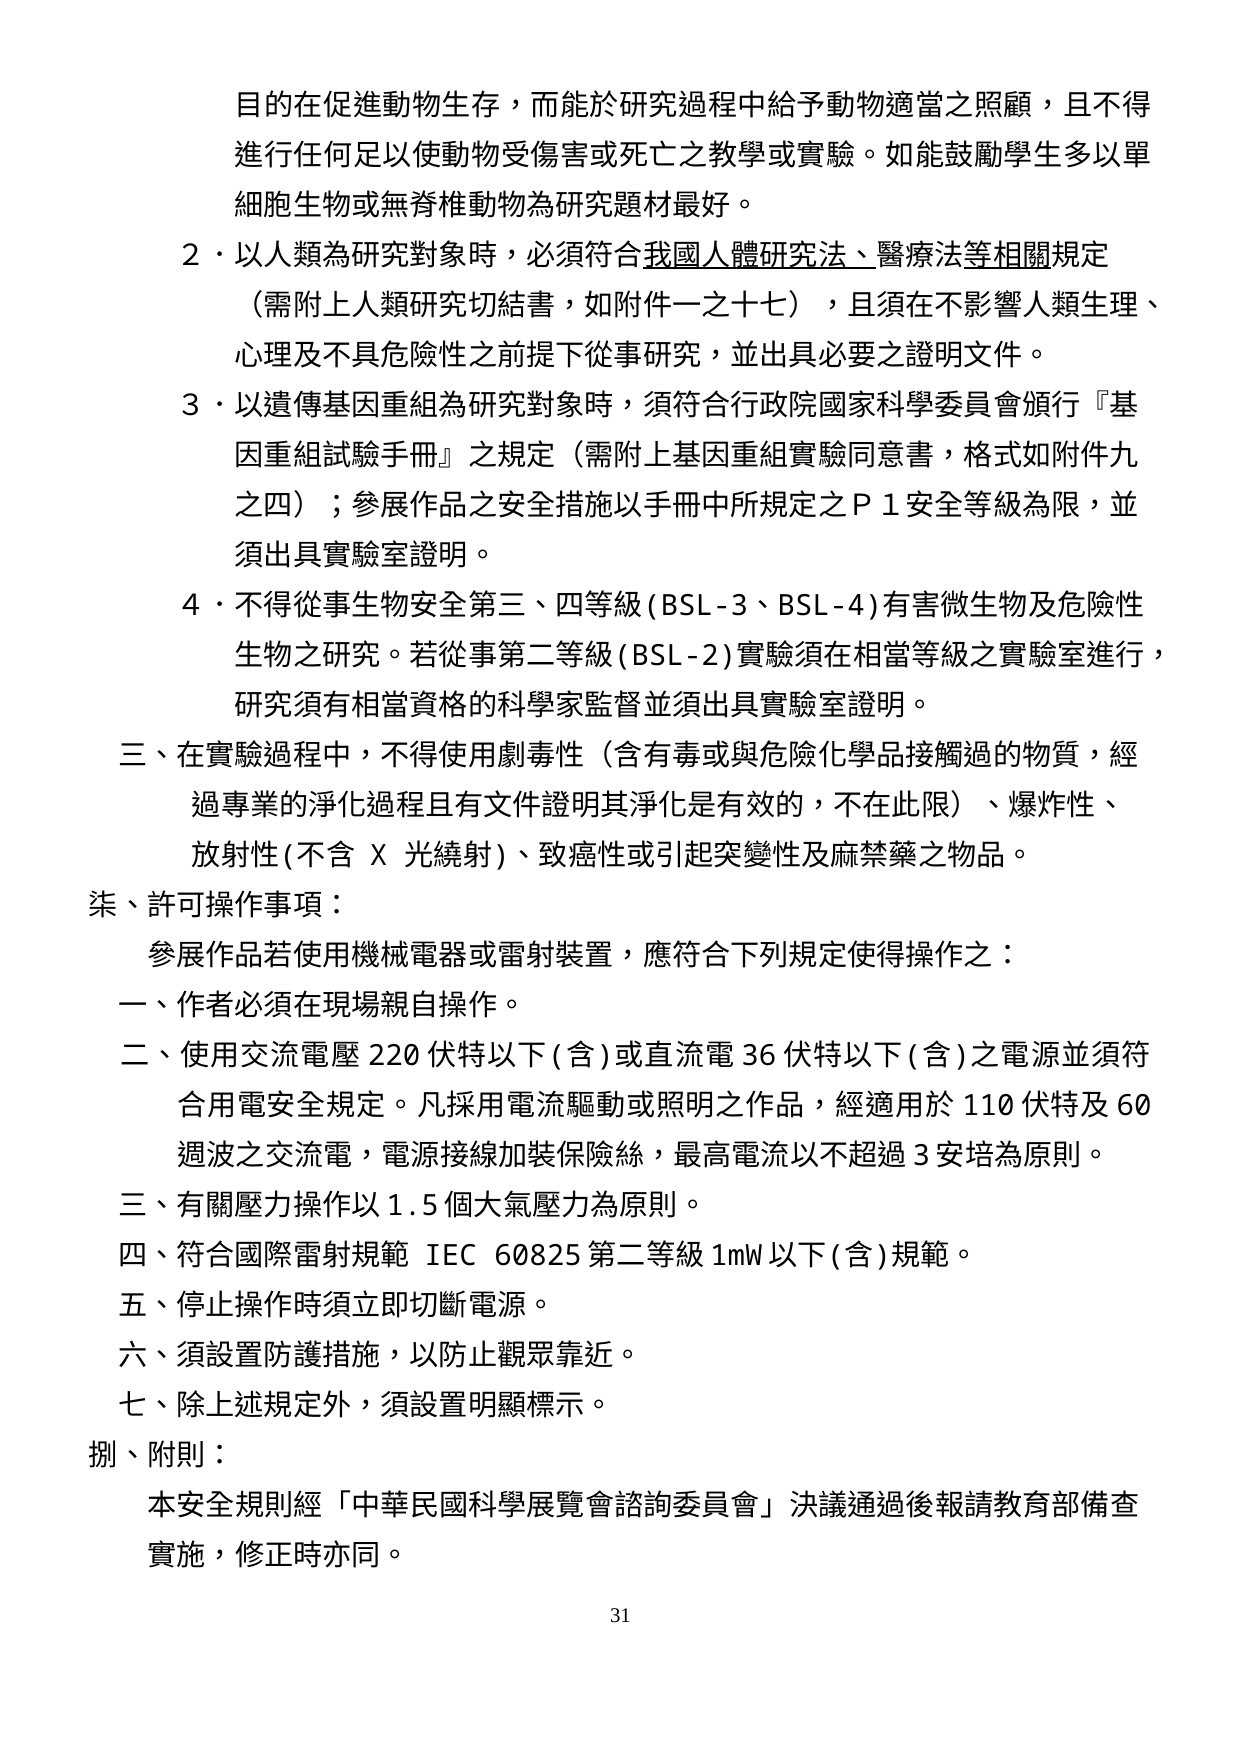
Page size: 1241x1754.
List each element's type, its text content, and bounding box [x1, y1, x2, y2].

text 七、除上述規定外，須設置明顯標示。 [118, 1375, 1152, 1425]
text ４．不得從事生物安全第三、四等級(BSL-3、BSL-4)有害微生物及危險性生物之研究。若從事第二等級(BSL-2)實驗須在相當等級之實驗室進行，研究須有相當資格的科學家監督並須出具實驗室證明。 [176, 575, 1152, 725]
text 柒、許可操作事項： [89, 875, 1152, 925]
text 參展作品若使用機械電器或雷射裝置，應符合下列規定使得操作之： [147, 925, 1152, 975]
text 三、在實驗過程中，不得使用劇毒性（含有毒或與危險化學品接觸過的物質，經過專業的淨化過程且有文件證明其淨化是有效的，不在此限）、爆炸性、放射性(不含 X 光繞射)、致癌性或引起突變性及麻禁藥之物品。 [118, 725, 1152, 875]
text ３．以遺傳基因重組為研究對象時，須符合行政院國家科學委員會頒行『基因重組試驗手冊』之規定（需附上基因重組實驗同意書，格式如附件九之四）；參展作品之安全措施以手冊中所規定之Ｐ１安全等級為限，並須出具實驗室證明。 [176, 375, 1152, 575]
text ２．以人類為研究對象時，必須符合我國人體研究法、醫療法等相關規定（需附上人類研究切結書，如附件一之十七），且須在不影響人類生理、心理及不具危險性之前提下從事研究，並出具必要之證明文件。 [176, 225, 1152, 375]
text 六、須設置防護措施，以防止觀眾靠近。 [118, 1325, 1152, 1375]
text 目的在促進動物生存，而能於研究過程中給予動物適當之照顧，且不得進行任何足以使動物受傷害或死亡之教學或實驗。如能鼓勵學生多以單細胞生物或無脊椎動物為研究題材最好。 [176, 75, 1152, 225]
text 四、符合國際雷射規範 IEC 60825第二等級1mW以下(含)規範。 [118, 1225, 1152, 1275]
text 本安全規則經「中華民國科學展覽會諮詢委員會」決議通過後報請教育部備查實施，修正時亦同。 [147, 1475, 1152, 1575]
text 五、停止操作時須立即切斷電源。 [118, 1275, 1152, 1325]
text 三、有關壓力操作以1.5個大氣壓力為原則。 [88, 1175, 1152, 1225]
text 一、作者必須在現場親自操作。 [118, 975, 1152, 1025]
text 捌、附則： [89, 1425, 1152, 1475]
text 二、使用交流電壓220伏特以下(含)或直流電36伏特以下(含)之電源並須符 合用電安全規定。凡採用電流驅動或照明之作品，經適用於110伏特及60週波之交流電，電源接線加裝保險絲，最高電流以不超過3安培為原則。 [30, 1025, 1152, 1175]
